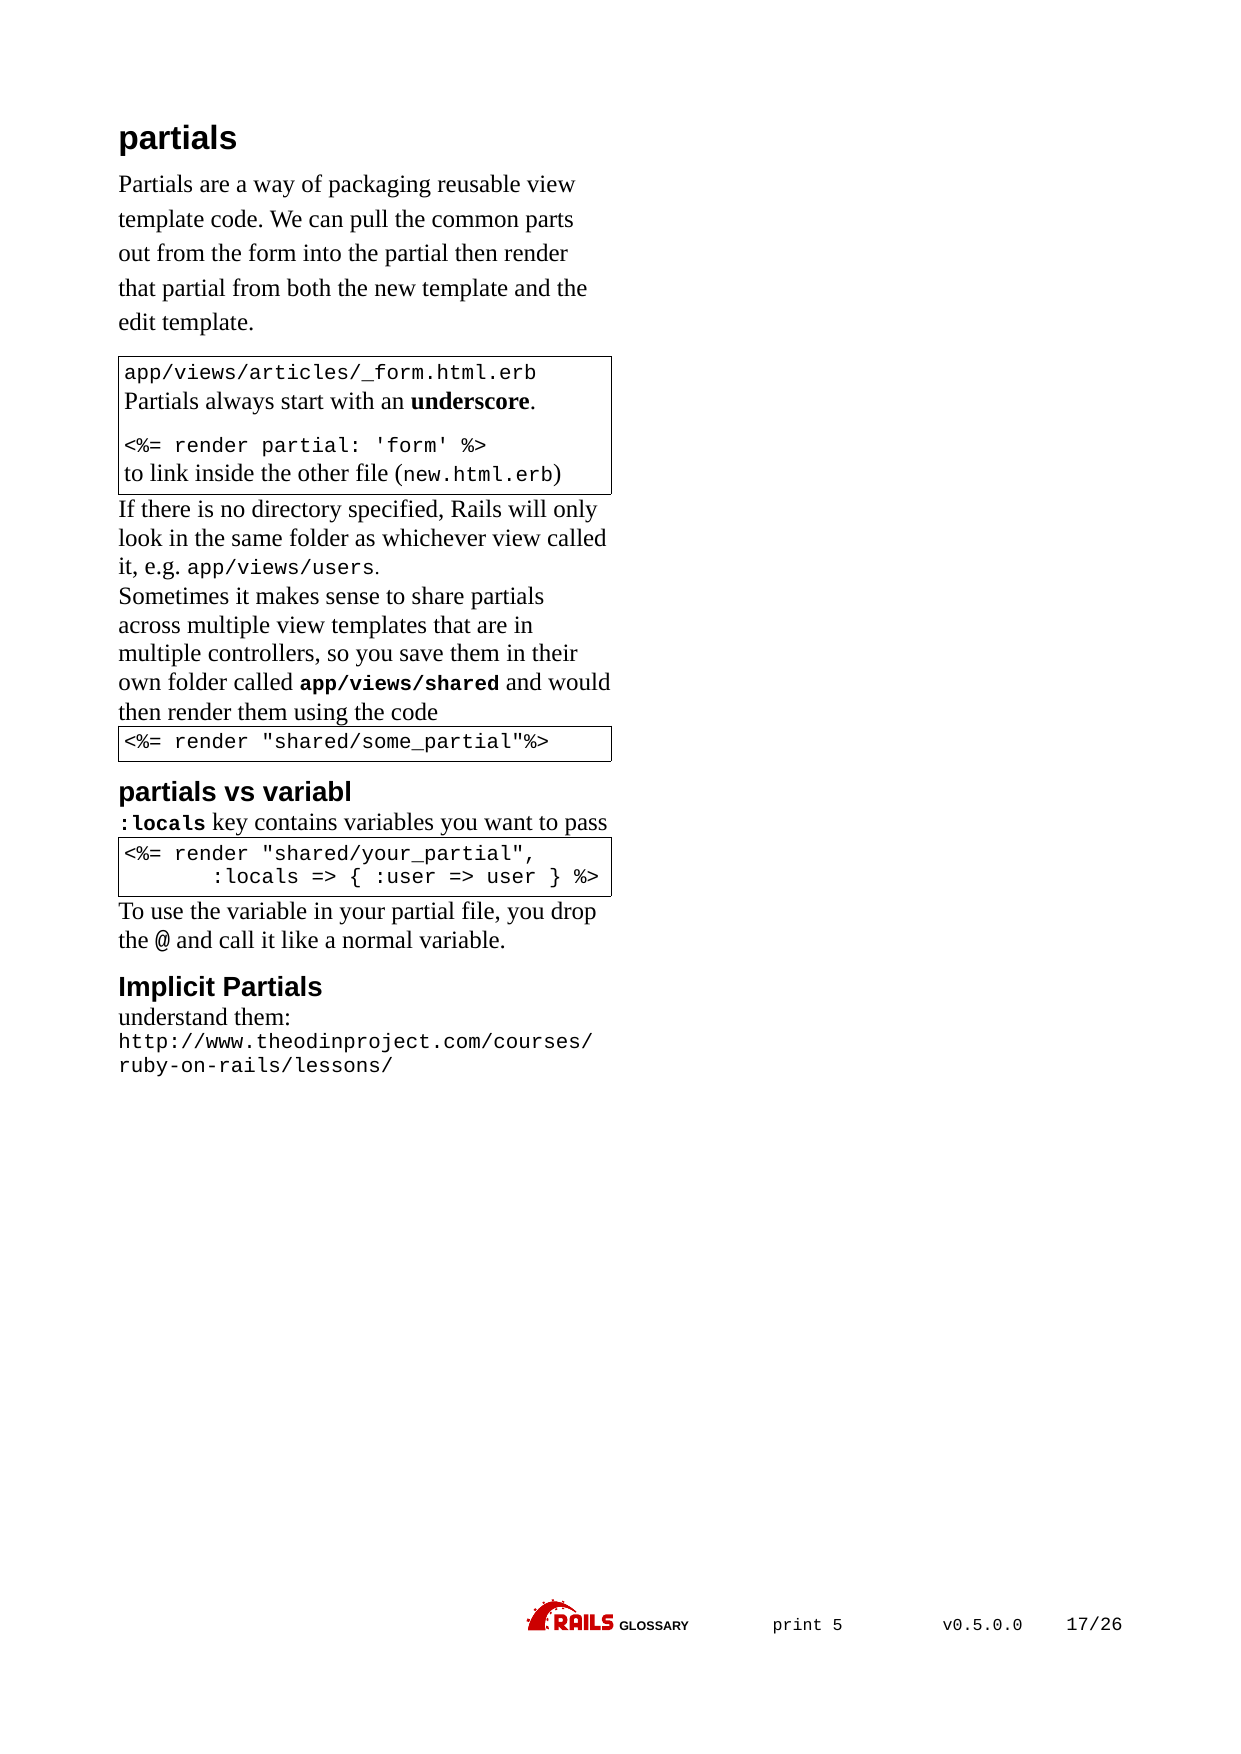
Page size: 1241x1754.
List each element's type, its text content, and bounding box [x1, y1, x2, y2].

text To use the variable in your partial file, you drop the @ and call it like a normal variable. [118, 897, 611, 956]
subtitle partials vs variabl [118, 776, 611, 807]
table_header app/views/articles/_form.html.erb Partials always start with an underscore. <%= render partial: 'form' %> to link inside the other file (new.html.erb) [119, 357, 611, 494]
table_header <%= render "shared/some_partial"%> [119, 727, 611, 761]
text Partials are a way of packaging reusable view template code. We can pull the common parts out from the form into the partial then render that partial from both the new template and the edit template. [118, 169, 611, 336]
subtitle partials [118, 118, 611, 157]
text understand them: [118, 1002, 611, 1031]
subtitle Implicit Partials [118, 970, 611, 1002]
text http://www.theodinproject.com/courses/ruby-on-rails/lessons/ [118, 1031, 611, 1078]
text :locals key contains variables you want to pass [118, 807, 611, 837]
text If there is no directory specified, Rails will only look in the same folder as whichever view called it, e.g. app/views/users. [118, 495, 611, 581]
text Sometimes it makes sense to share partials across multiple view templates that are in multiple controllers, so you save them in their own folder called app/views/shared and would then render them using the code [118, 581, 611, 726]
table_header <%= render "shared/your_partial", :locals => { :user => user } %> [119, 838, 611, 896]
